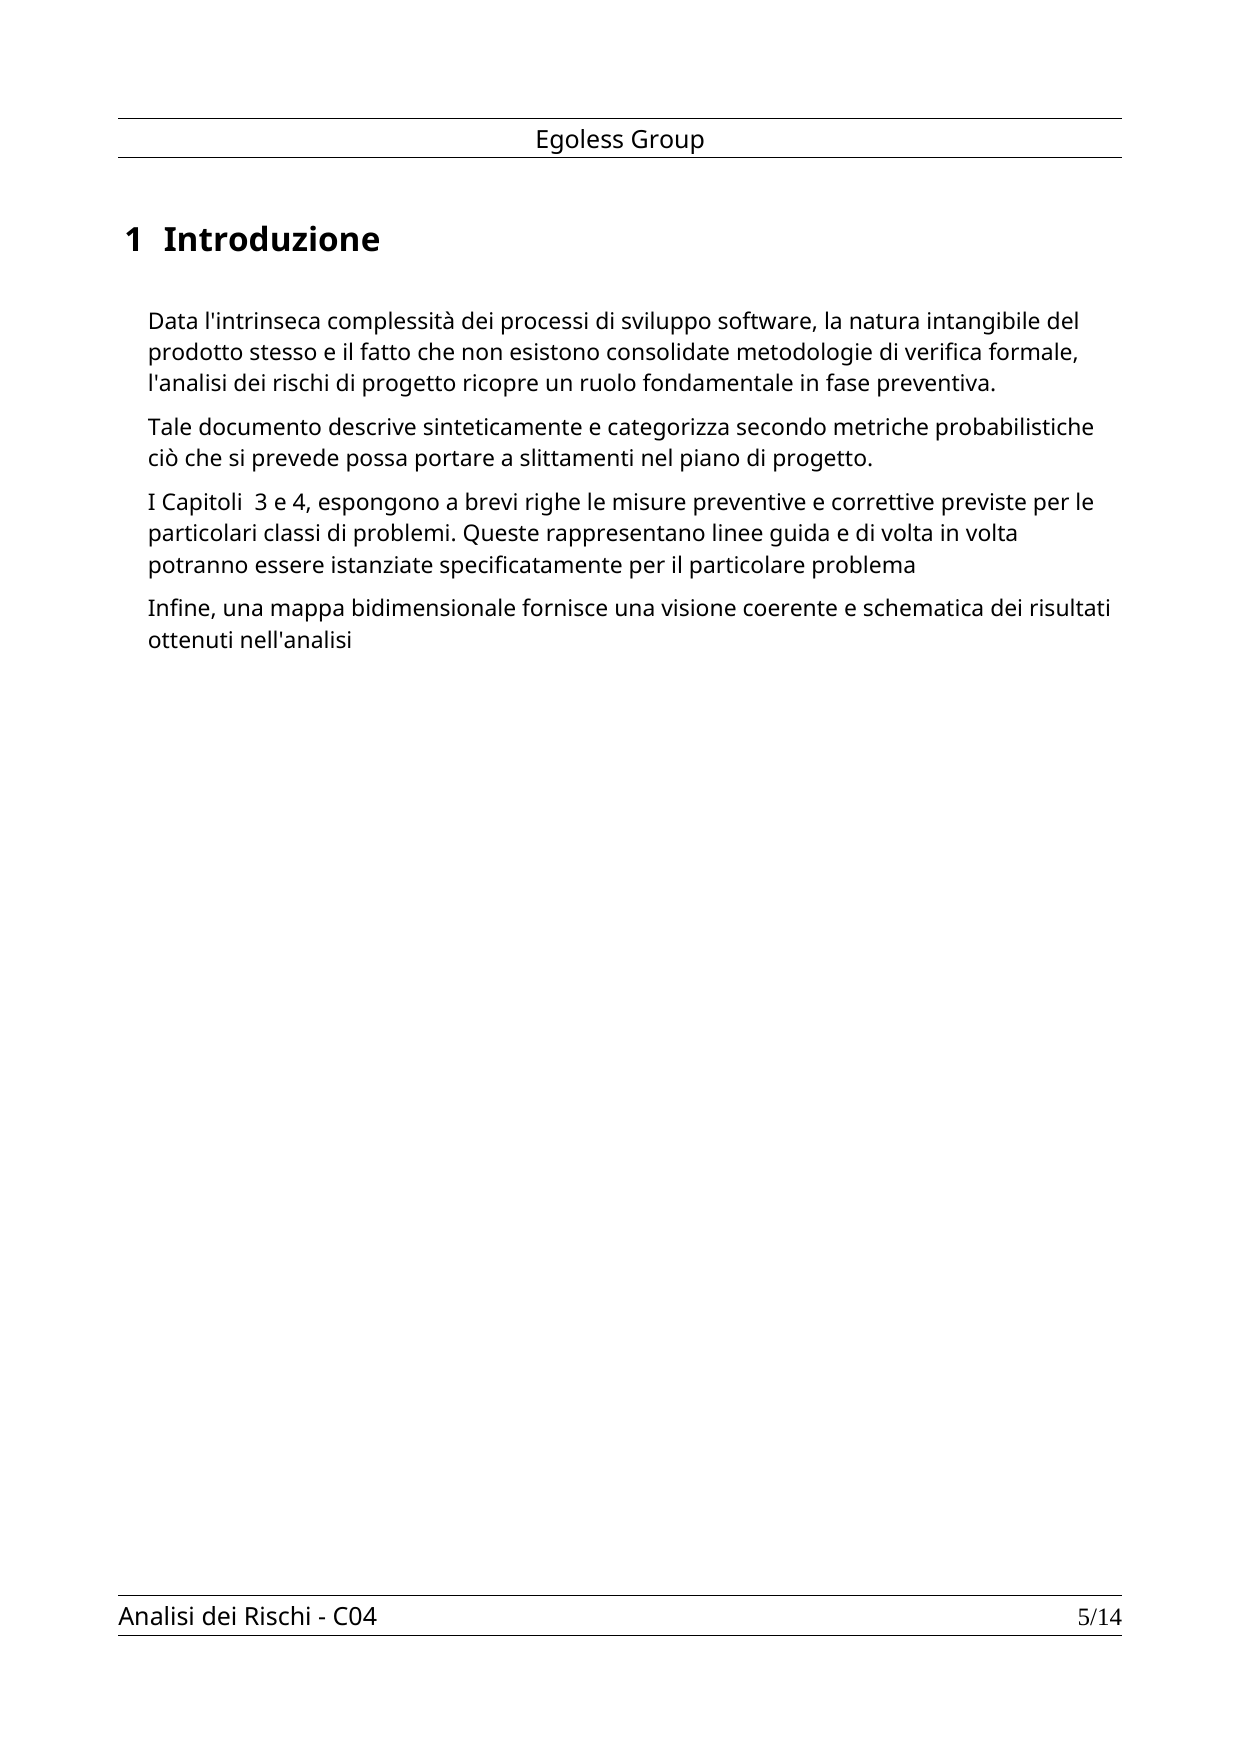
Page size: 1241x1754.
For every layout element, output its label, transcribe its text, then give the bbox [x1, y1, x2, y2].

text Data l'intrinseca complessità dei processi di sviluppo software, la natura intangibile del prodotto stesso e il fatto che non esistono consolidate metodologie di verifica formale, l'analisi dei rischi di progetto ricopre un ruolo fondamentale in fase preventiva. [148, 305, 1122, 398]
text Tale documento descrive sinteticamente e categorizza secondo metriche probabilistiche ciò che si prevede possa portare a slittamenti nel piano di progetto. [148, 411, 1122, 473]
subtitle Introduzione [124, 216, 1122, 261]
text Infine, una mappa bidimensionale fornisce una visione coerente e schematica dei risultati ottenuti nell'analisi [148, 592, 1122, 655]
text I Capitoli 3 e 4, espongono a brevi righe le misure preventive e correttive previste per le particolari classi di problemi. Queste rappresentano linee guida e di volta in volta potranno essere istanziate specificatamente per il particolare problema [148, 486, 1122, 580]
